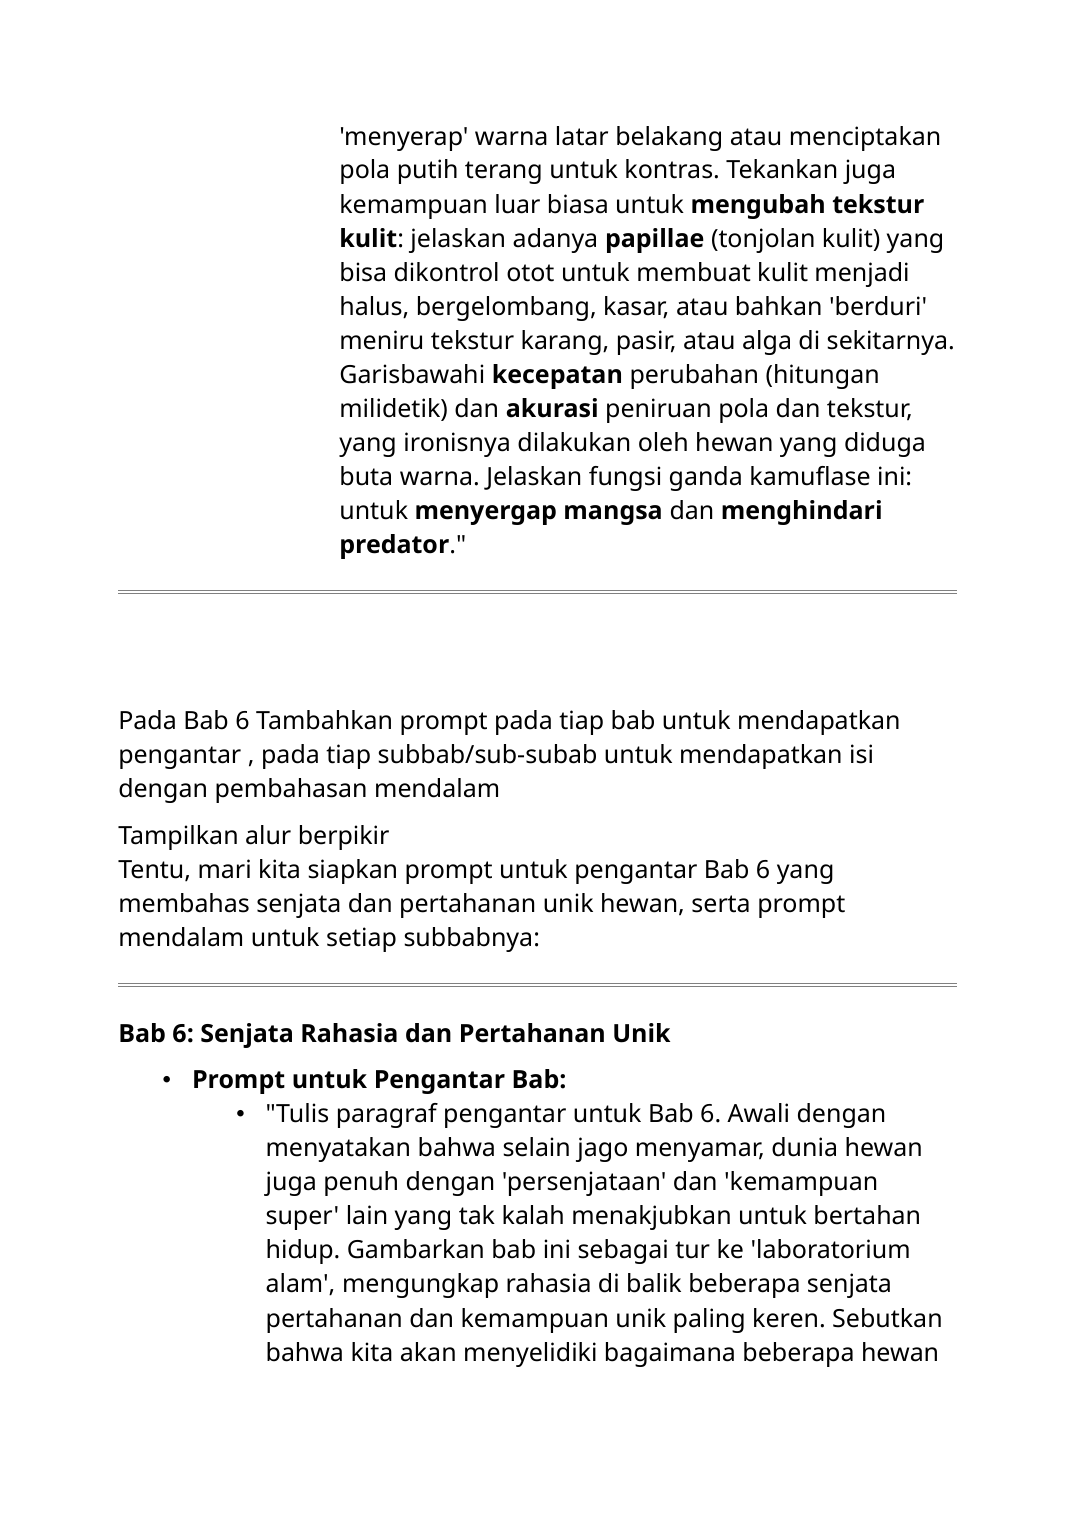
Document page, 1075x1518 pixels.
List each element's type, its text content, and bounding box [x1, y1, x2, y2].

text Pada Bab 6 Tambahkan prompt pada tiap bab untuk mendapatkan pengantar , pada tiap subbab/sub-subab untuk mendapatkan isi dengan pembahasan mendalam [118, 703, 957, 805]
list 'menyerap' warna latar belakang atau menciptakan pola putih terang untuk kontras. Tekankan juga kemampuan luar biasa untuk mengubah tekstur kulit: jelaskan adanya papillae (tonjolan kulit) yang bisa dikontrol otot untuk membuat kulit menjadi halus, bergelombang, kasar, atau bahkan 'berduri' meniru tekstur karang, pasir, atau alga di sekitarnya. Garisbawahi kecepatan perubahan (hitungan milidetik) dan akurasi peniruan pola dan tekstur, yang ironisnya dilakukan oleh hewan yang diduga buta warna. Jelaskan fungsi ganda kamuflase ini: untuk menyergap mangsa dan menghindari predator." [309, 118, 957, 561]
text Tentu, mari kita siapkan prompt untuk pengantar Bab 6 yang membahas senjata dan pertahanan unik hewan, serta prompt mendalam untuk setiap subbabnya: [118, 852, 957, 954]
list "Tulis paragraf pengantar untuk Bab 6. Awali dengan menyatakan bahwa selain jago menyamar, dunia hewan juga penuh dengan 'persenjataan' dan 'kemampuan super' lain yang tak kalah menakjubkan untuk bertahan hidup. Gambarkan bab ini sebagai tur ke 'laboratorium alam', mengungkap rahasia di balik beberapa senjata pertahanan dan kemampuan unik paling keren. Sebutkan bahwa kita akan menyelidiki bagaimana beberapa hewan [236, 1096, 957, 1368]
text Bab 6: Senjata Rahasia dan Pertahanan Unik [118, 1015, 957, 1049]
list Prompt untuk Pengantar Bab: [162, 1062, 957, 1096]
text Tampilkan alur berpikir [118, 818, 957, 852]
